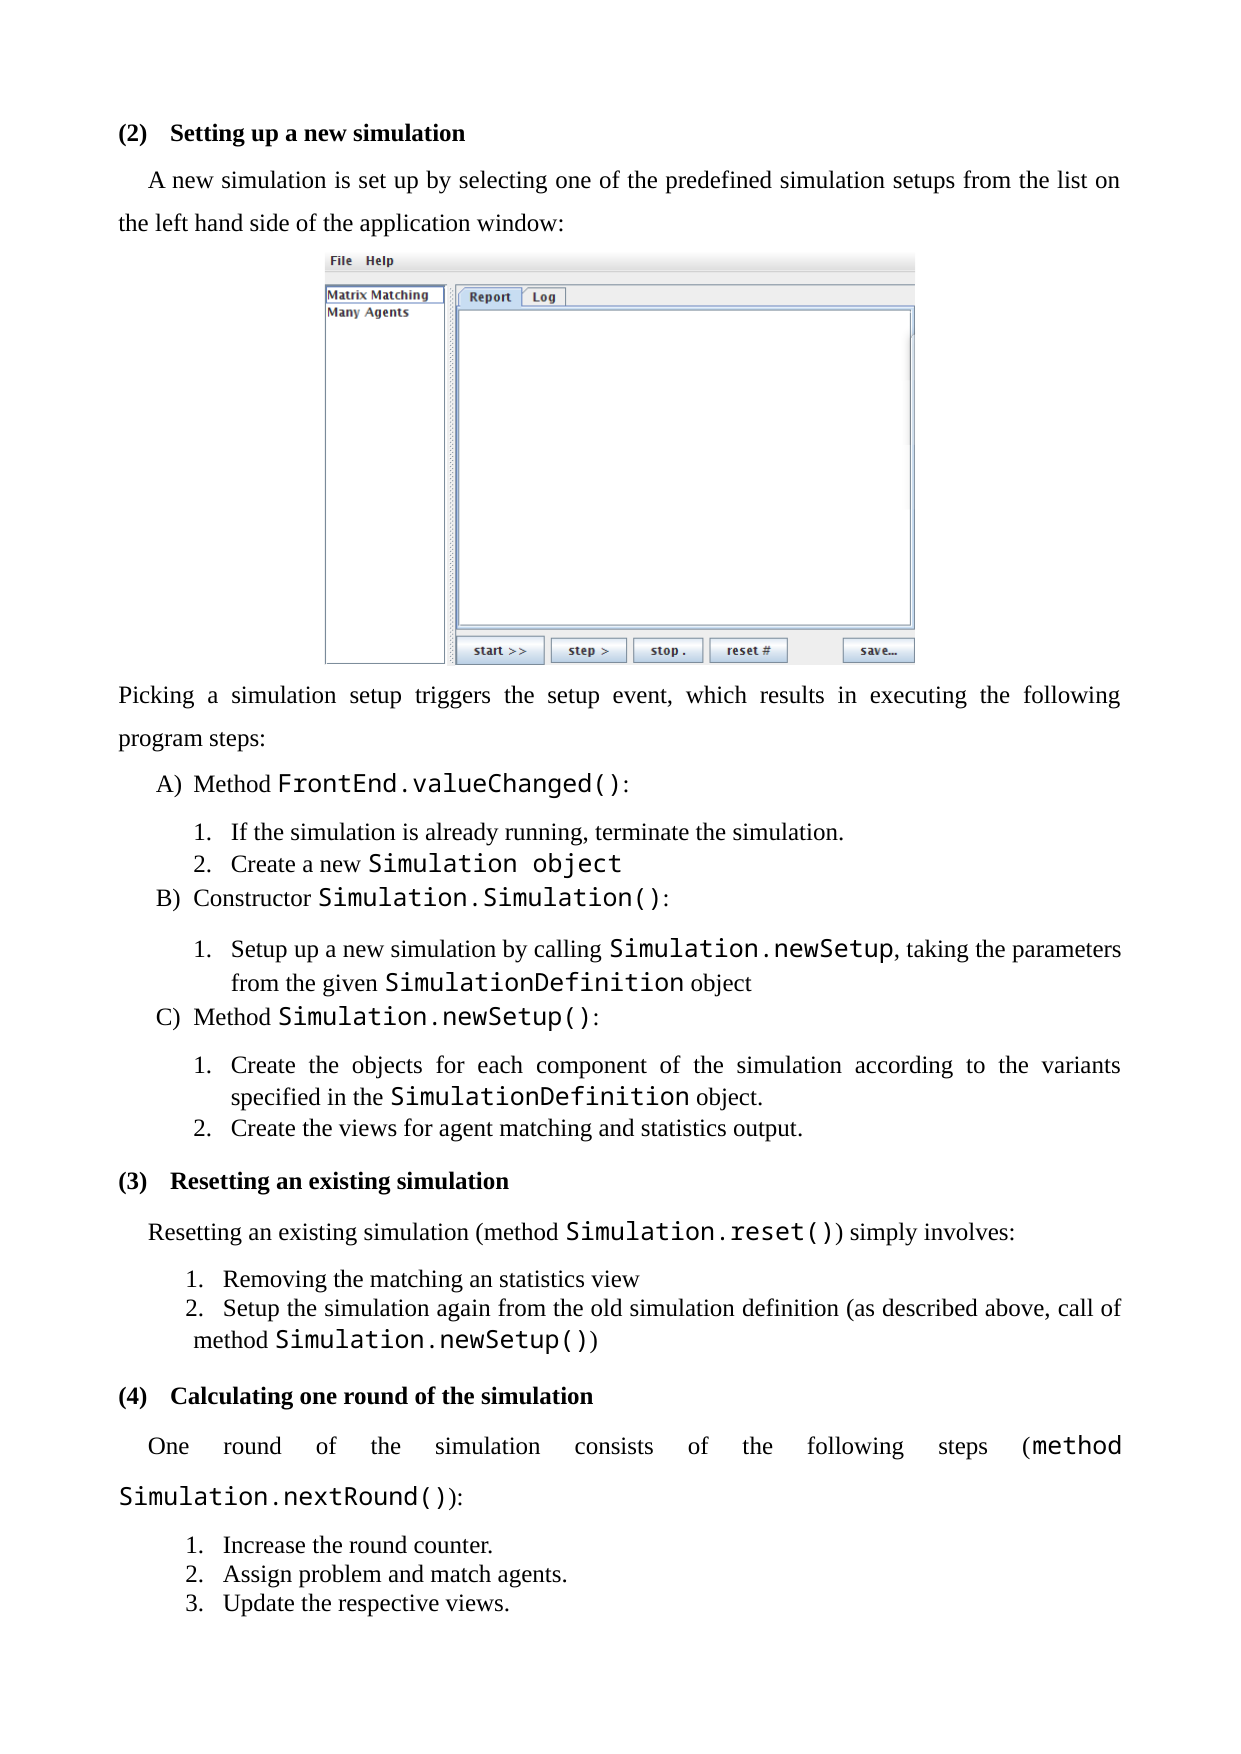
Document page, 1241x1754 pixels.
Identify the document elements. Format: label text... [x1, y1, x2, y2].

text A new simulation is set up by selecting one of the predefined simulation setups from the list on the left hand side of the application window: [118, 165, 1122, 237]
list Removing the matching an statistics view [156, 1264, 1122, 1293]
list Setup the simulation again from the old simulation definition (as described above, call of method Simulation.newSetup()) [156, 1293, 1122, 1356]
picture [324, 251, 916, 666]
list Create the objects for each component of the simulation according to the variants specified in the SimulationDefinition object. [193, 1050, 1122, 1113]
list Method Simulation.newSetup(): [156, 999, 1122, 1033]
list Assign problem and match agents. [156, 1559, 1122, 1588]
subtitle Resetting an existing simulation [118, 1166, 1122, 1195]
list Setup up a new simulation by calling Simulation.newSetup, taking the parameters from the given SimulationDefinition object [193, 931, 1122, 999]
text Picking a simulation setup triggers the setup event, which results in executing the following program steps: [118, 251, 1122, 752]
list Constructor Simulation.Simulation(): [156, 880, 1122, 914]
text One round of the simulation consists of the following steps (method Simulation.nextRound()): [118, 1428, 1122, 1513]
list Create a new Simulation object [193, 846, 1122, 880]
text Resetting an existing simulation (method Simulation.reset()) simply involves: [118, 1213, 1122, 1248]
list If the simulation is already running, terminate the simulation. [193, 817, 1122, 846]
subtitle Calculating one round of the simulation [118, 1381, 1122, 1410]
list Increase the round counter. [156, 1530, 1122, 1559]
list Create the views for agent matching and statistics output. [193, 1113, 1122, 1142]
list Update the respective views. [156, 1588, 1122, 1616]
subtitle Setting up a new simulation [118, 118, 1122, 147]
list Method FrontEnd.valueChanged(): [156, 766, 1122, 800]
